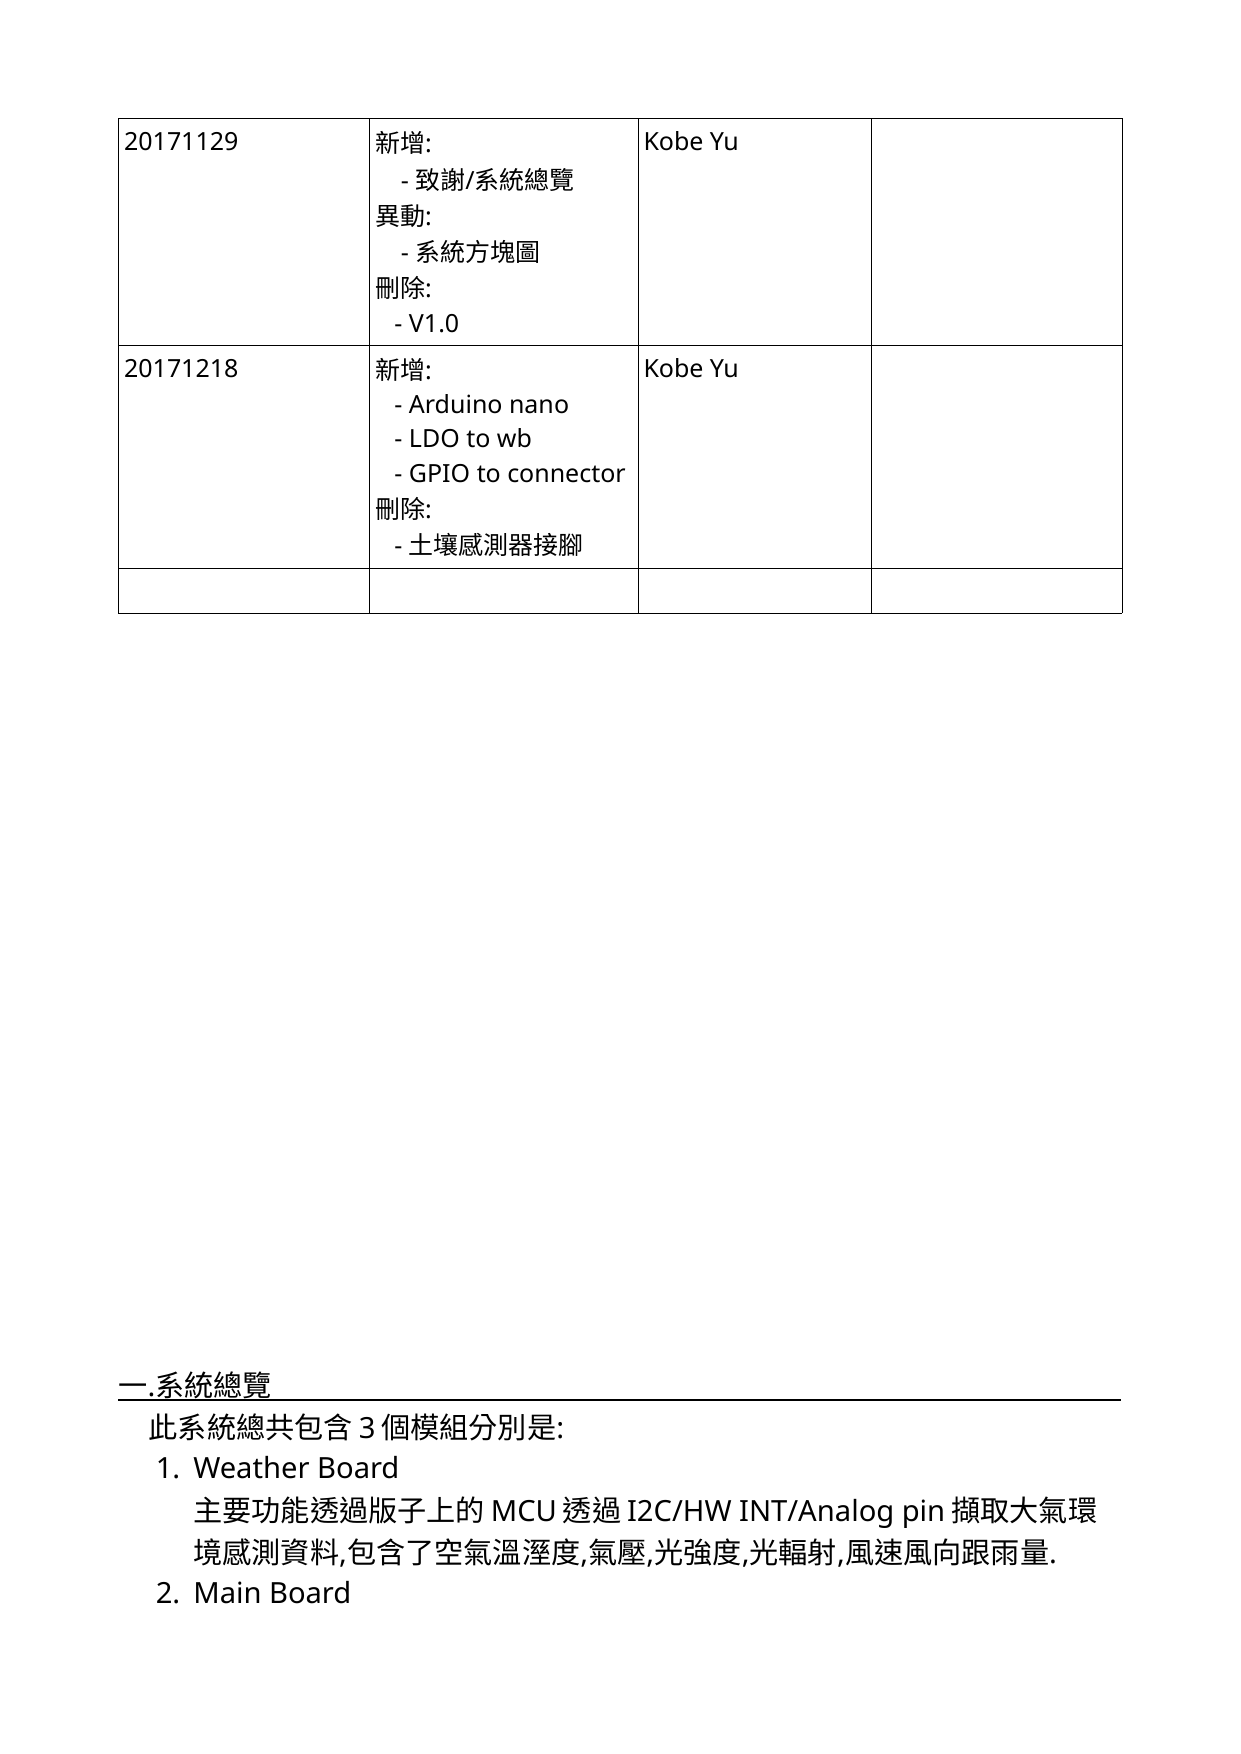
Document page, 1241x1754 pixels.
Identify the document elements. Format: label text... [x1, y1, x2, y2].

list Main Board [156, 1572, 1122, 1612]
table_cell [639, 569, 871, 613]
table_cell 新增: - 致謝/系統總覽 異動: - 系統方塊圖 刪除: - V1.0 [370, 119, 638, 345]
table_cell [370, 569, 638, 613]
table_cell [872, 569, 1122, 613]
text 此系統總共包含3個模組分別是: [118, 1405, 1122, 1447]
table_cell Kobe Yu [639, 346, 871, 567]
text 一.系統總覽 [118, 1363, 1122, 1405]
table_cell [872, 346, 1122, 567]
table_cell [872, 119, 1122, 345]
table_cell Kobe Yu [639, 119, 871, 345]
list Weather Board [156, 1447, 1122, 1487]
table_cell 20171129 [119, 119, 369, 345]
table_cell 20171218 [119, 346, 369, 567]
table_cell 新增: - Arduino nano - LDO to wb - GPIO to connector 刪除: - 土壤感測器接腳 [370, 346, 638, 567]
table_cell [119, 569, 369, 613]
list 主要功能透過版子上的MCU透過I2C/HW INT/Analog pin擷取大氣環境感測資料,包含了空氣溫溼度,氣壓,光強度,光輻射,風速風向跟雨量. [156, 1487, 1122, 1572]
